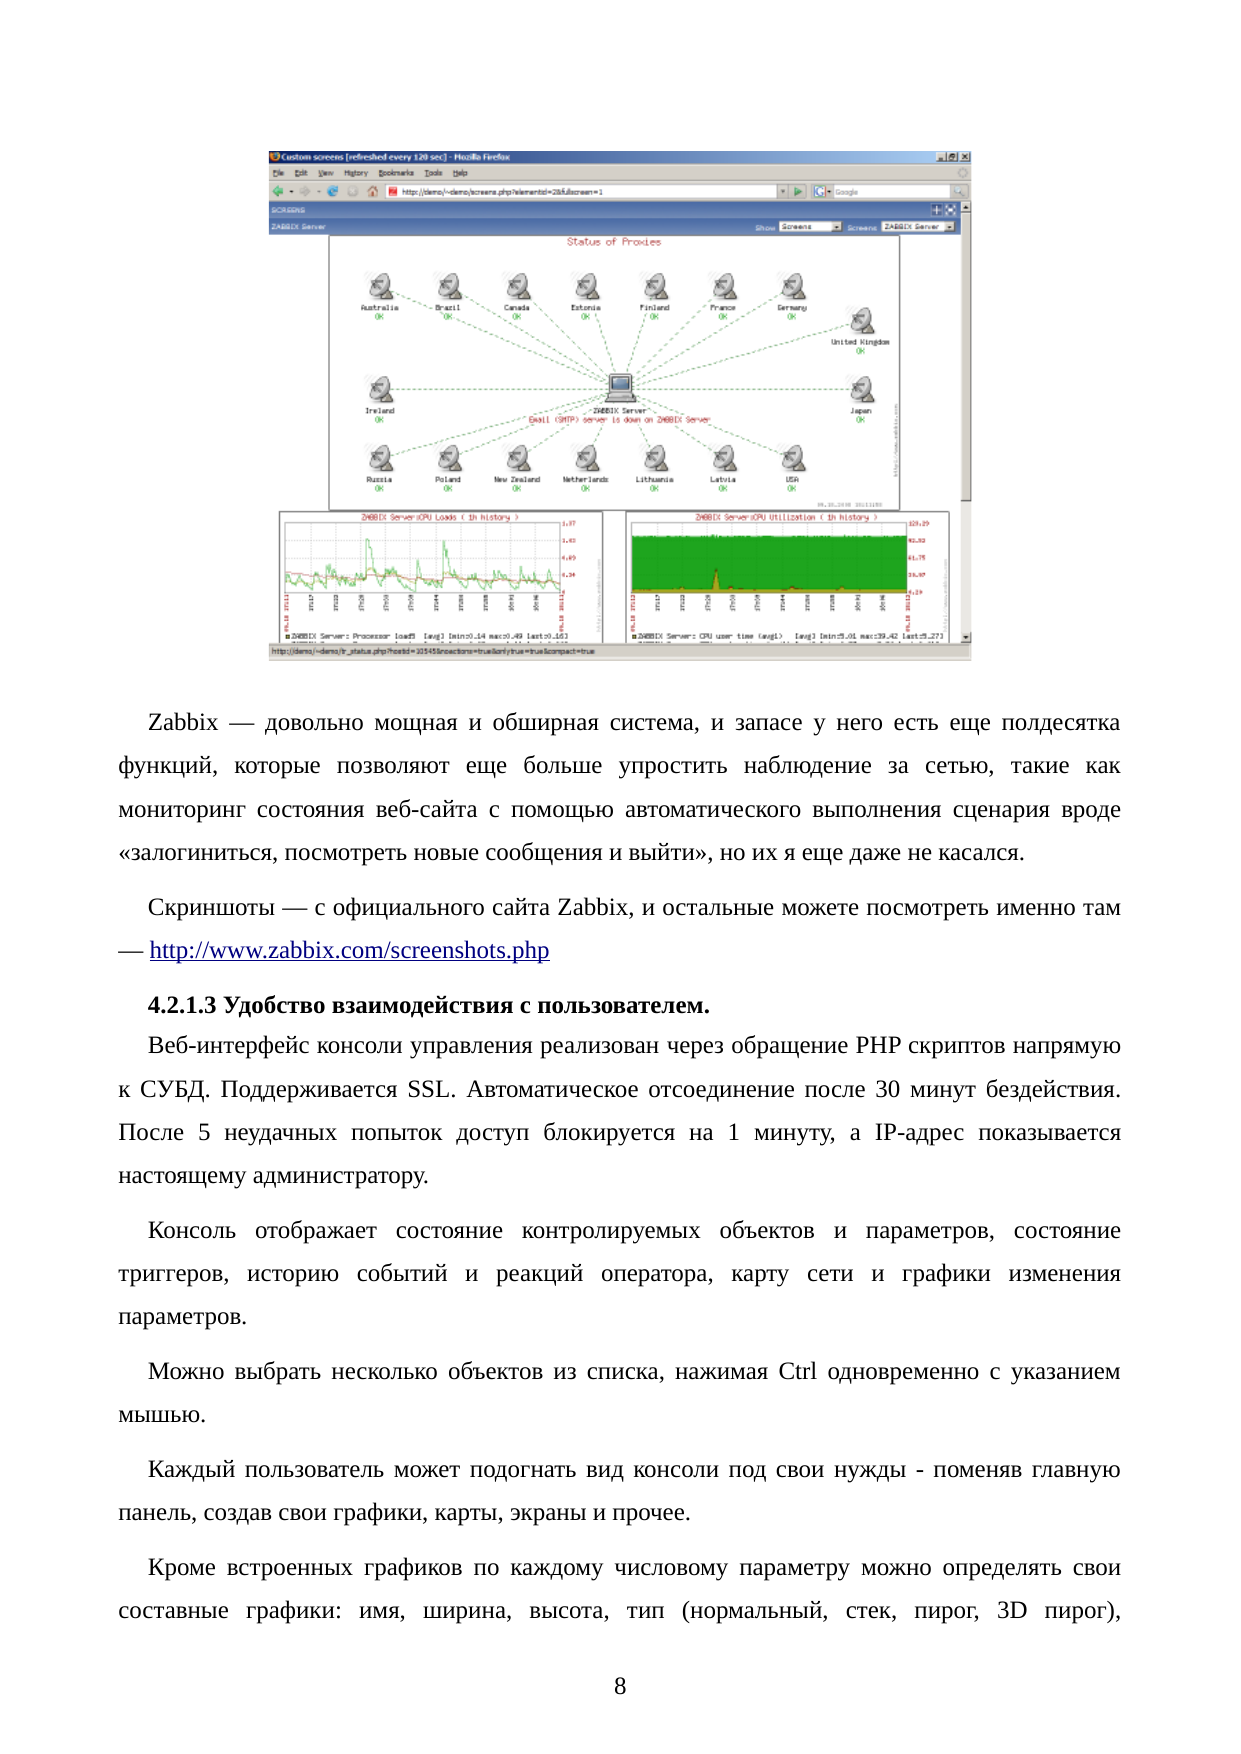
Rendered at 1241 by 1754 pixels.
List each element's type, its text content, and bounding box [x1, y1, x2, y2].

text Можно выбрать несколько объектов из списка, нажимая Ctrl одновременно с указанием мышью. [118, 1356, 1122, 1428]
picture [268, 151, 972, 661]
text Каждый пользователь может подогнать вид консоли под свои нужды - поменяв главную панель, создав свои графики, карты, экраны и прочее. [118, 1454, 1122, 1526]
text Веб-интерфейс консоли управления реализован через обращение PHP скриптов напрямую к СУБД. Поддерживается SSL. Автоматическое отсоединение после 30 минут бездействия. После 5 неудачных попыток доступ блокируется на 1 минуту, а IP-адрес показывается настоящему администратору. [118, 1031, 1122, 1189]
text Консоль отображает состояние контролируемых объектов и параметров, состояние триггеров, историю событий и реакций оператора, карту сети и графики изменения параметров. [118, 1215, 1122, 1330]
text Кроме встроенных графиков по каждому числовому параметру можно определять свои составные графики: имя, ширина, высота, тип (нормальный, стек, пирог, 3D пирог), [118, 1552, 1122, 1624]
text Zabbix — довольно мощная и обширная система, и запасе у него есть еще полдесятка функций, которые позволяют еще больше упростить наблюдение за сетью, такие как мониторинг состояния веб-сайта с помощью автоматического выполнения сценария вроде «залогиниться, посмотреть новые сообщения и выйти», но их я еще даже не касался. [118, 707, 1122, 866]
subtitle 4.2.1.3 Удобство взаимодействия с пользователем. [118, 990, 1122, 1019]
text Скриншоты — с официального сайта Zabbix, и остальные можете посмотреть именно там — http://www.zabbix.com/screenshots.php [118, 892, 1122, 964]
